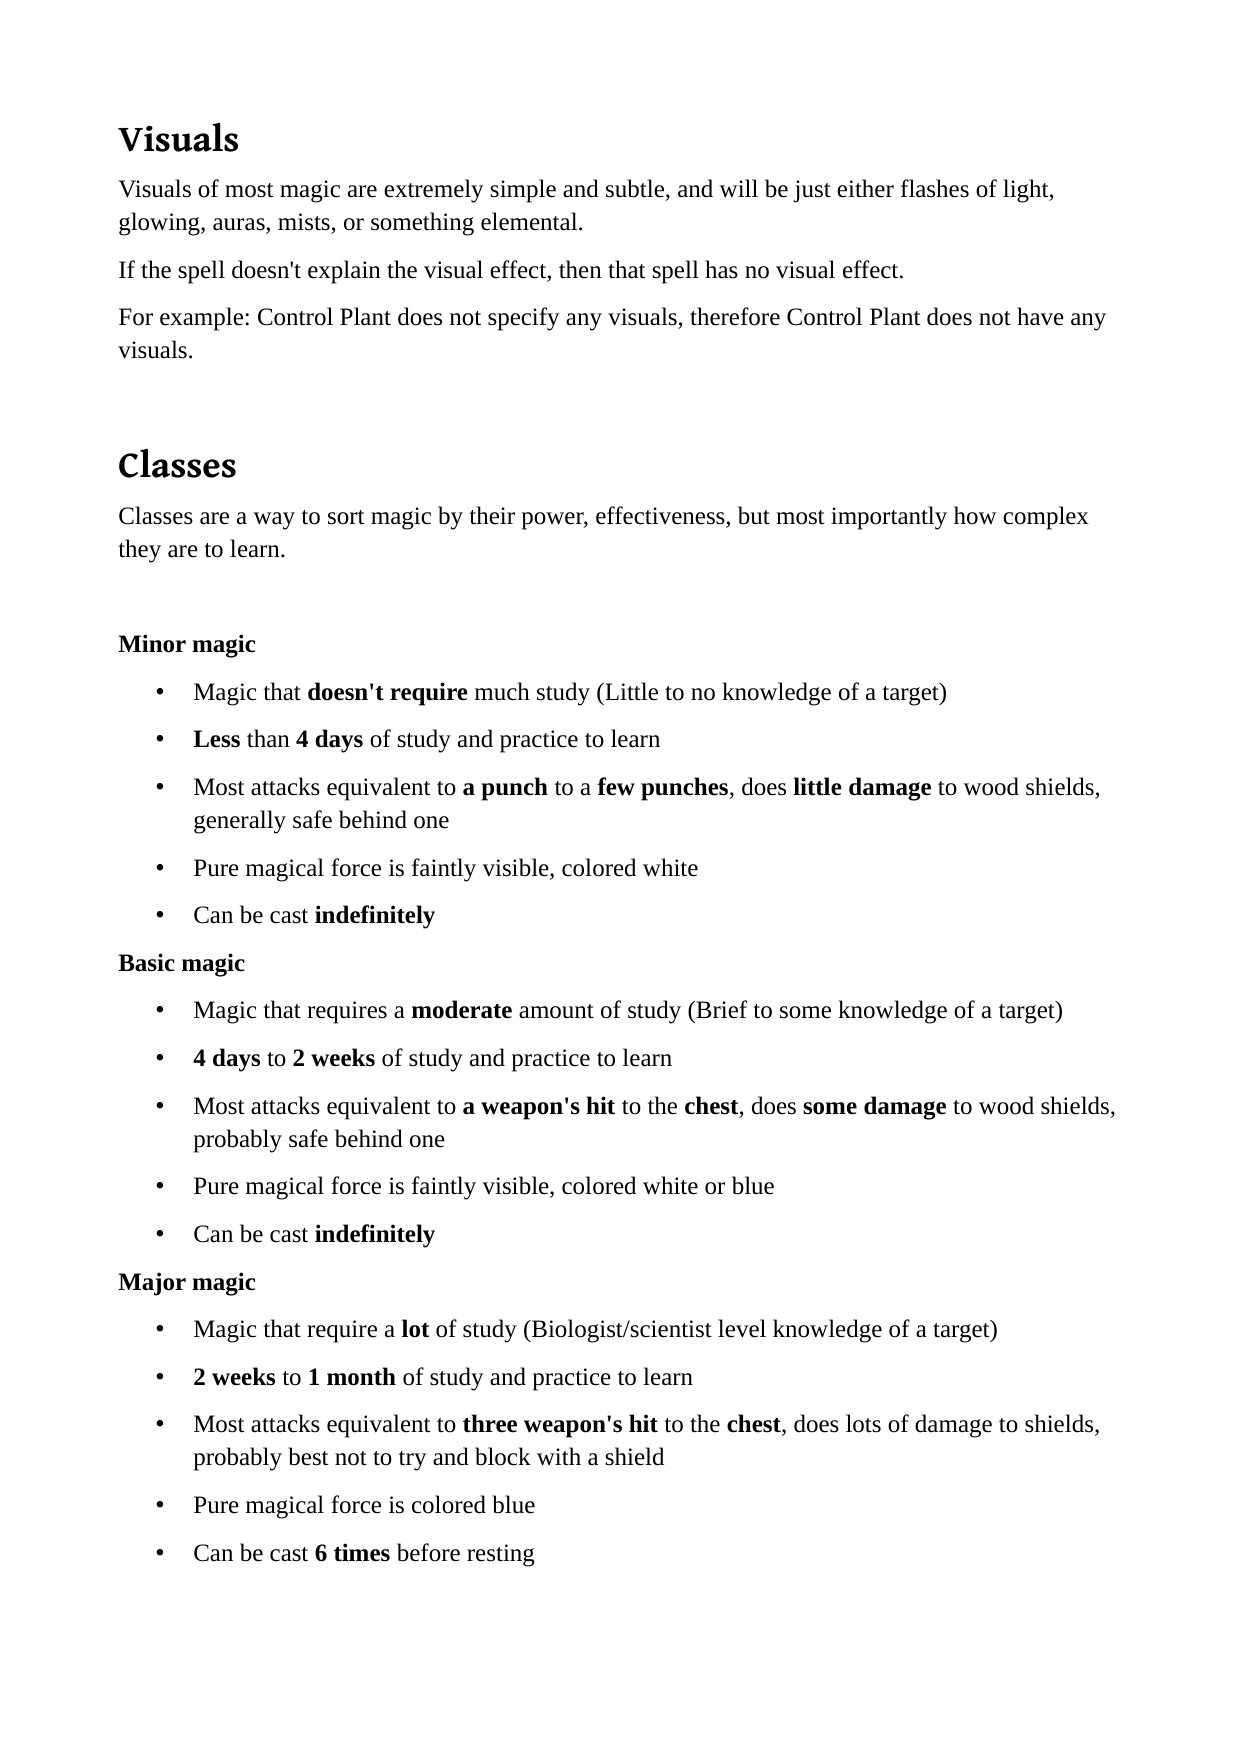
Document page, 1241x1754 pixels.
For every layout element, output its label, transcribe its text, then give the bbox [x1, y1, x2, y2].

list Most attacks equivalent to three weapon's hit to the chest, does lots of damage to shields, probably best not to try and block with a shield [156, 1409, 1122, 1471]
list Pure magical force is faintly visible, colored white or blue [156, 1171, 1122, 1200]
list 2 weeks to 1 month of study and practice to learn [156, 1362, 1122, 1391]
subtitle Visuals [118, 118, 1122, 162]
text Minor magic [118, 629, 1122, 658]
list Most attacks equivalent to a weapon's hit to the chest, does some damage to wood shields, probably safe behind one [156, 1091, 1122, 1152]
list Pure magical force is colored blue [156, 1490, 1122, 1519]
list Magic that doesn't require much study (Little to no knowledge of a target) [156, 677, 1122, 706]
list 4 days to 2 weeks of study and practice to learn [156, 1043, 1122, 1072]
text Major magic [118, 1267, 1122, 1295]
list Can be cast indefinitely [156, 900, 1122, 929]
list Magic that requires a moderate amount of study (Brief to some knowledge of a target) [156, 996, 1122, 1024]
list Most attacks equivalent to a punch to a few punches, does little damage to wood shields, generally safe behind one [156, 772, 1122, 834]
text Visuals of most magic are extremely simple and subtle, and will be just either flashes of light, glowing, auras, mists, or something elemental. [118, 174, 1122, 236]
list Less than 4 days of study and practice to learn [156, 724, 1122, 753]
subtitle Classes [118, 445, 1122, 488]
text For example: Control Plant does not specify any visuals, therefore Control Plant does not have any visuals. [118, 302, 1122, 364]
text If the spell doesn't explain the visual effect, then that spell has no visual effect. [118, 255, 1122, 283]
list Can be cast indefinitely [156, 1219, 1122, 1248]
list Pure magical force is faintly visible, colored white [156, 853, 1122, 881]
text Classes are a way to sort magic by their power, effectiveness, but most importantly how complex they are to learn. [118, 501, 1122, 563]
list Magic that require a lot of study (Biologist/scientist level knowledge of a target) [156, 1314, 1122, 1343]
list Can be cast 6 times before resting [156, 1538, 1122, 1566]
text Basic magic [118, 948, 1122, 977]
